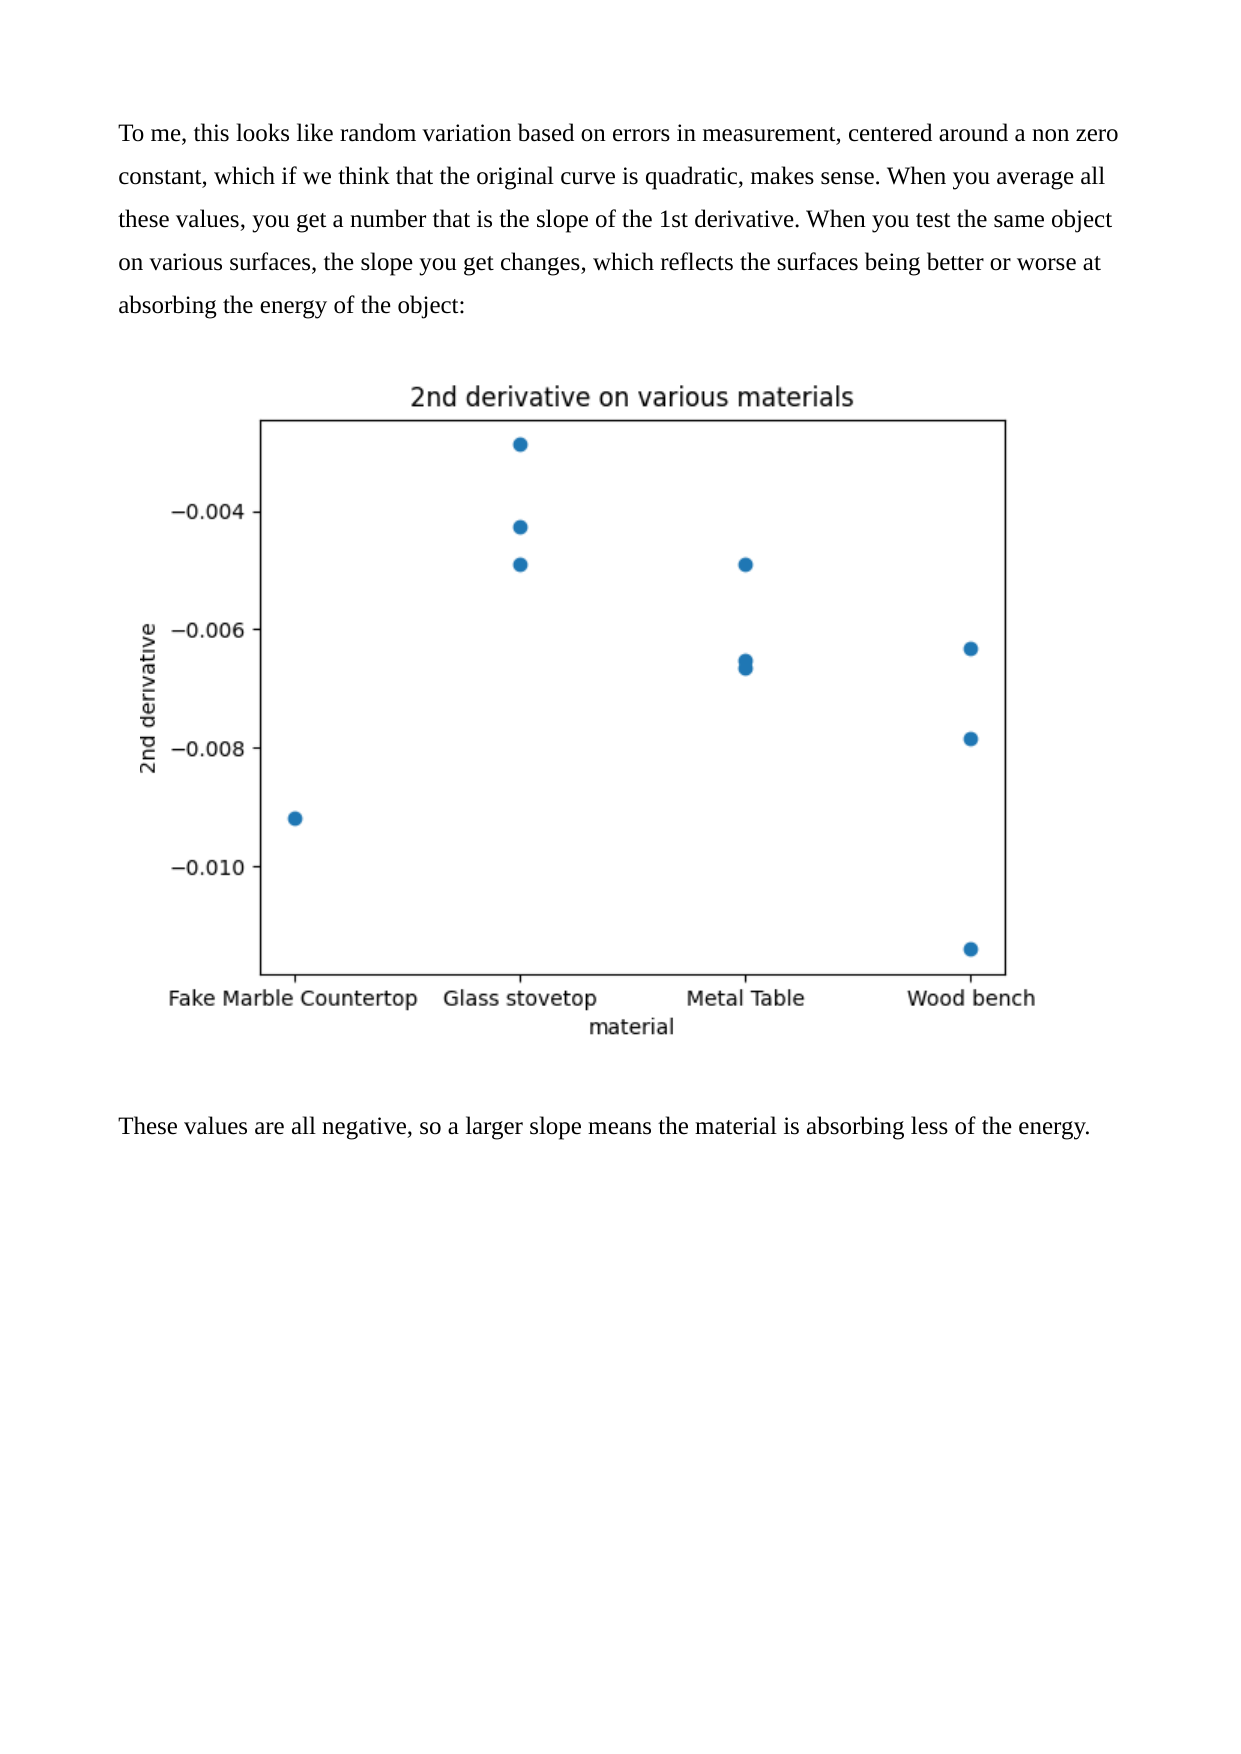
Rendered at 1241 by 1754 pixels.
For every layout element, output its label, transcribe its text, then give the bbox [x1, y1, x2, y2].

text To me, this looks like random variation based on errors in measurement, centered around a non zero constant, which if we think that the original curve is quadratic, makes sense. When you average all these values, you get a number that is the slope of the 1st derivative. When you test the same object on various surfaces, the slope you get changes, which reflects the surfaces being better or worse at absorbing the energy of the object: [118, 118, 1122, 319]
text These values are all negative, so a larger slope means the material is absorbing less of the energy. [118, 1111, 1122, 1140]
picture [140, 333, 1100, 1054]
